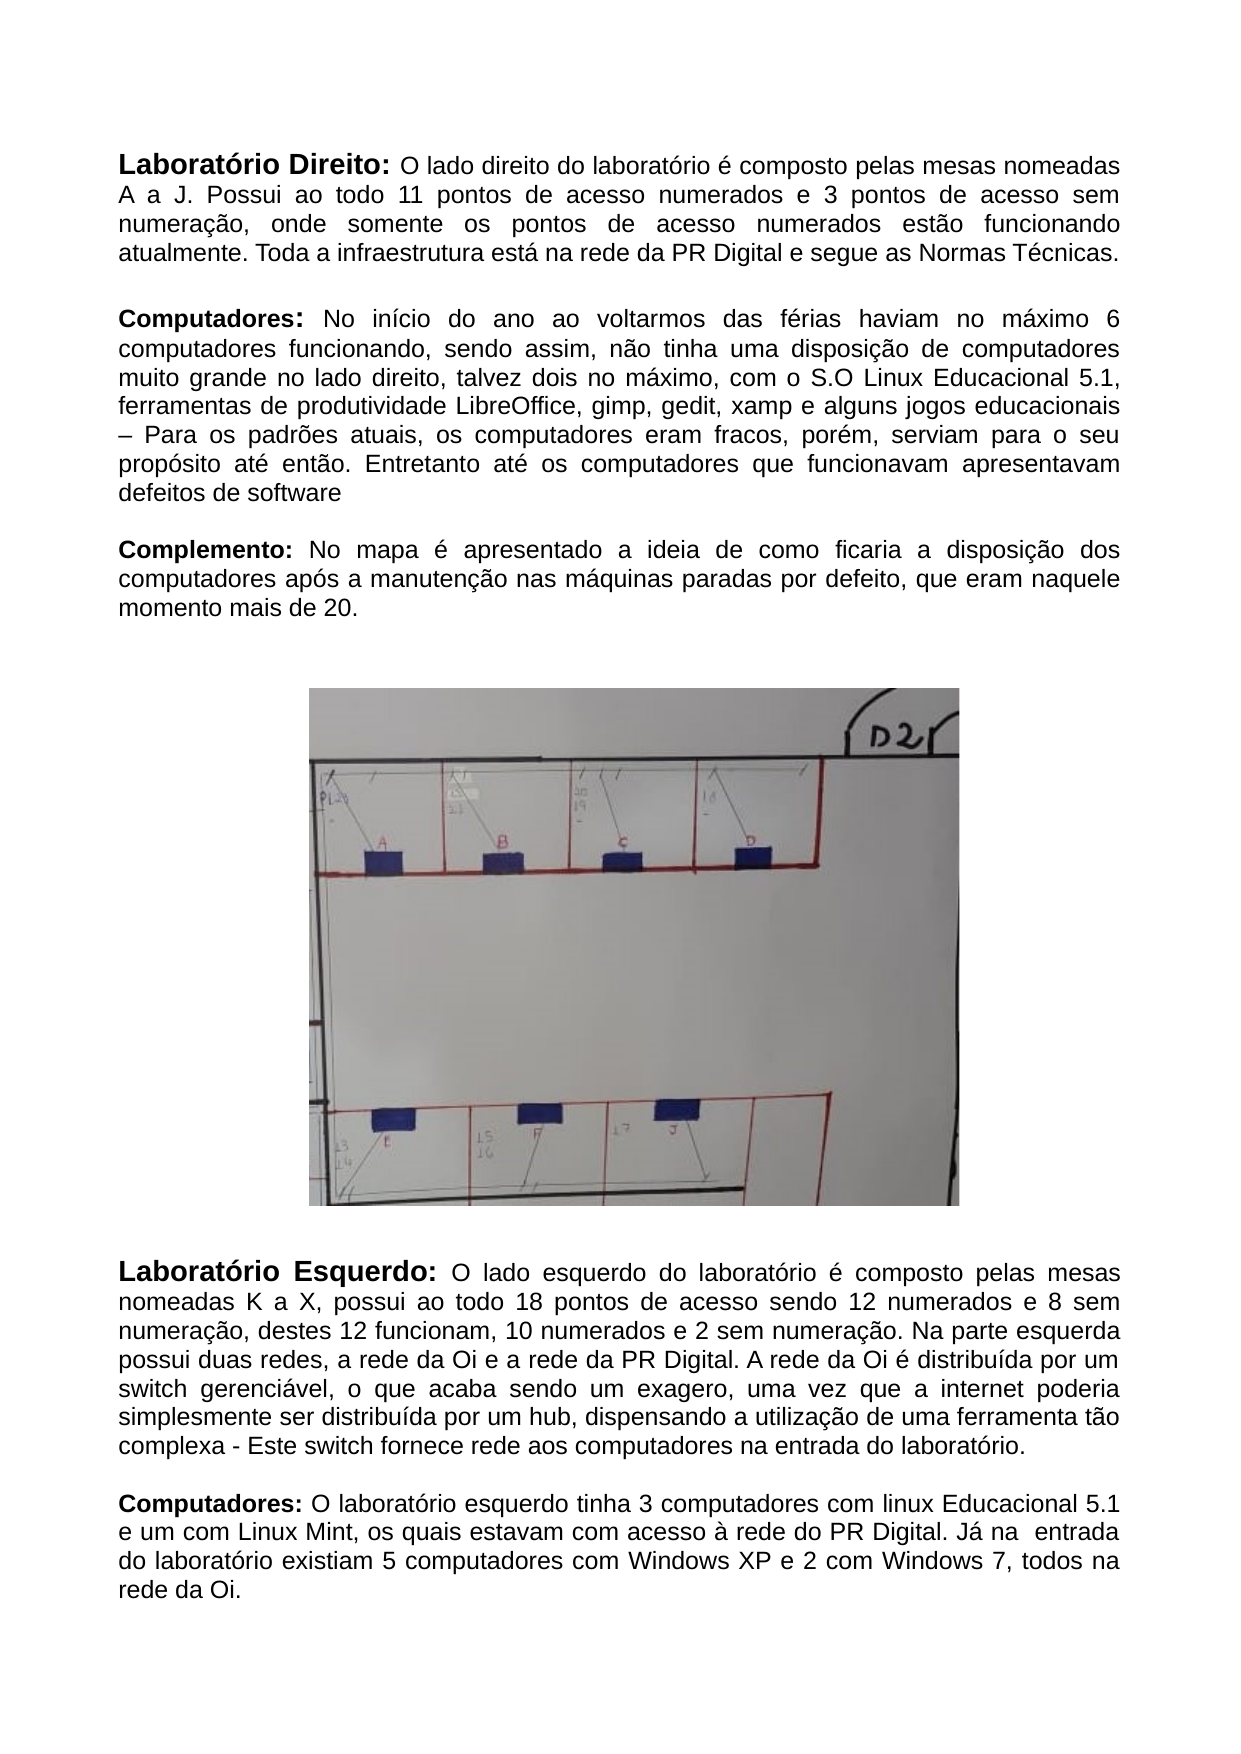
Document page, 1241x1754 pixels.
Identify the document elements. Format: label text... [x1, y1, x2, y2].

text Computadores: No início do ano ao voltarmos das férias haviam no máximo 6 computadores funcionando, sendo assim, não tinha uma disposição de computadores muito grande no lado direito, talvez dois no máximo, com o S.O Linux Educacional 5.1, ferramentas de produtividade LibreOffice, gimp, gedit, xamp e alguns jogos educacionais – Para os padrões atuais, os computadores eram fracos, porém, serviam para o seu propósito até então. Entretanto até os computadores que funcionavam apresentavam defeitos de software [118, 300, 1122, 506]
text Complemento: No mapa é apresentado a ideia de como ficaria a disposição dos computadores após a manutenção nas máquinas paradas por defeito, que eram naquele momento mais de 20. [118, 535, 1122, 621]
picture [309, 688, 960, 1206]
text Laboratório Direito: O lado direito do laboratório é composto pelas mesas nomeadas A a J. Possui ao todo 11 pontos de acesso numerados e 3 pontos de acesso sem numeração, onde somente os pontos de acesso numerados estão funcionando atualmente. Toda a infraestrutura está na rede da PR Digital e segue as Normas Técnicas. [118, 147, 1122, 267]
text Laboratório Esquerdo: O lado esquerdo do laboratório é composto pelas mesas nomeadas K a X, possui ao todo 18 pontos de acesso sendo 12 numerados e 8 sem numeração, destes 12 funcionam, 10 numerados e 2 sem numeração. Na parte esquerda possui duas redes, a rede da Oi e a rede da PR Digital. A rede da Oi é distribuída por um switch gerenciável, o que acaba sendo um exagero, uma vez que a internet poderia simplesmente ser distribuída por um hub, dispensando a utilização de uma ferramenta tão complexa - Este switch fornece rede aos computadores na entrada do laboratório. [118, 1254, 1122, 1460]
text Computadores: O laboratório esquerdo tinha 3 computadores com linux Educacional 5.1 e um com Linux Mint, os quais estavam com acesso à rede do PR Digital. Já na entrada do laboratório existiam 5 computadores com Windows XP e 2 com Windows 7, todos na rede da Oi. [118, 1488, 1122, 1603]
